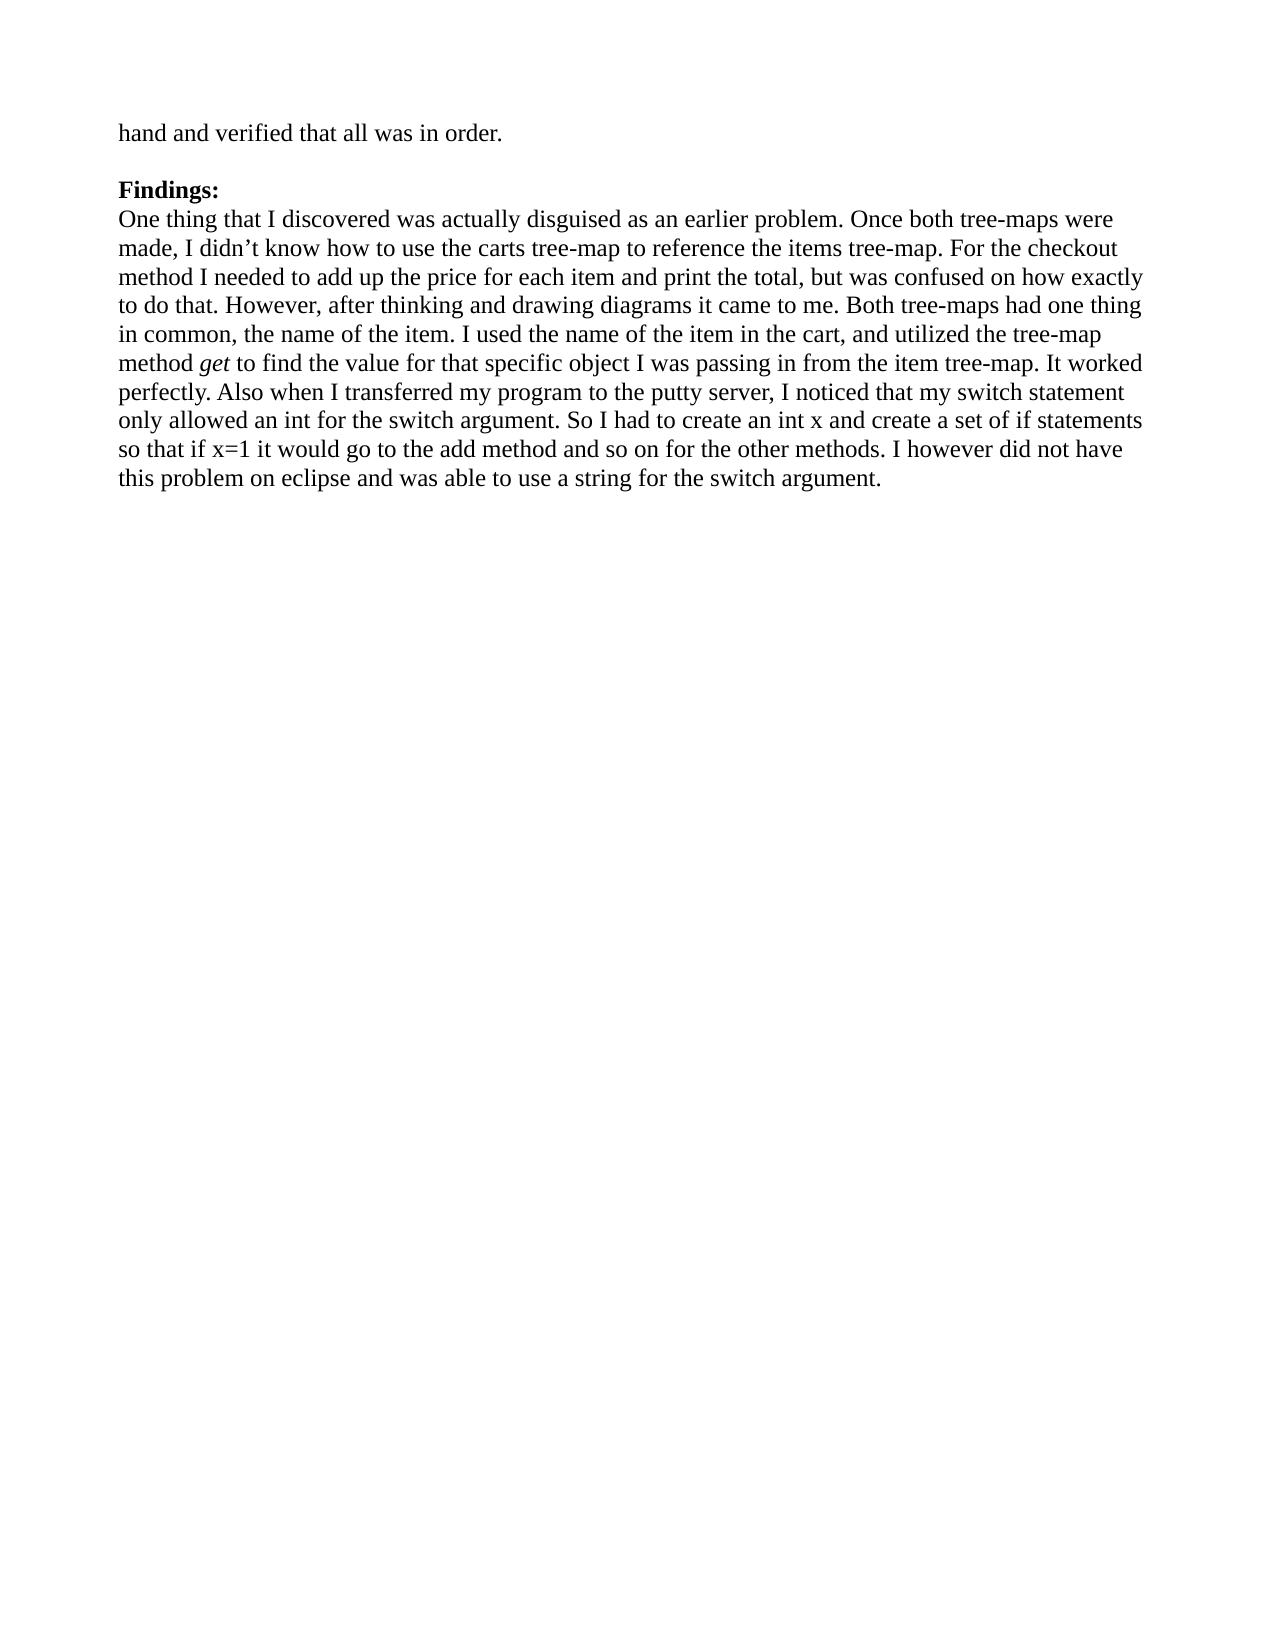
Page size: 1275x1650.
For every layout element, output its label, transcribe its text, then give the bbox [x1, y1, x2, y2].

text Findings: [118, 176, 1157, 204]
text hand and verified that all was in order. [118, 118, 1157, 147]
text One thing that I discovered was actually disguised as an earlier problem. Once both tree-maps were made, I didn’t know how to use the carts tree-map to reference the items tree-map. For the checkout method I needed to add up the price for each item and print the total, but was confused on how exactly to do that. However, after thinking and drawing diagrams it came to me. Both tree-maps had one thing in common, the name of the item. I used the name of the item in the cart, and utilized the tree-map method get to find the value for that specific object I was passing in from the item tree-map. It worked perfectly. Also when I transferred my program to the putty server, I noticed that my switch statement only allowed an int for the switch argument. So I had to create an int x and create a set of if statements so that if x=1 it would go to the add method and so on for the other methods. I however did not have this problem on eclipse and was able to use a string for the switch argument. [118, 204, 1157, 492]
